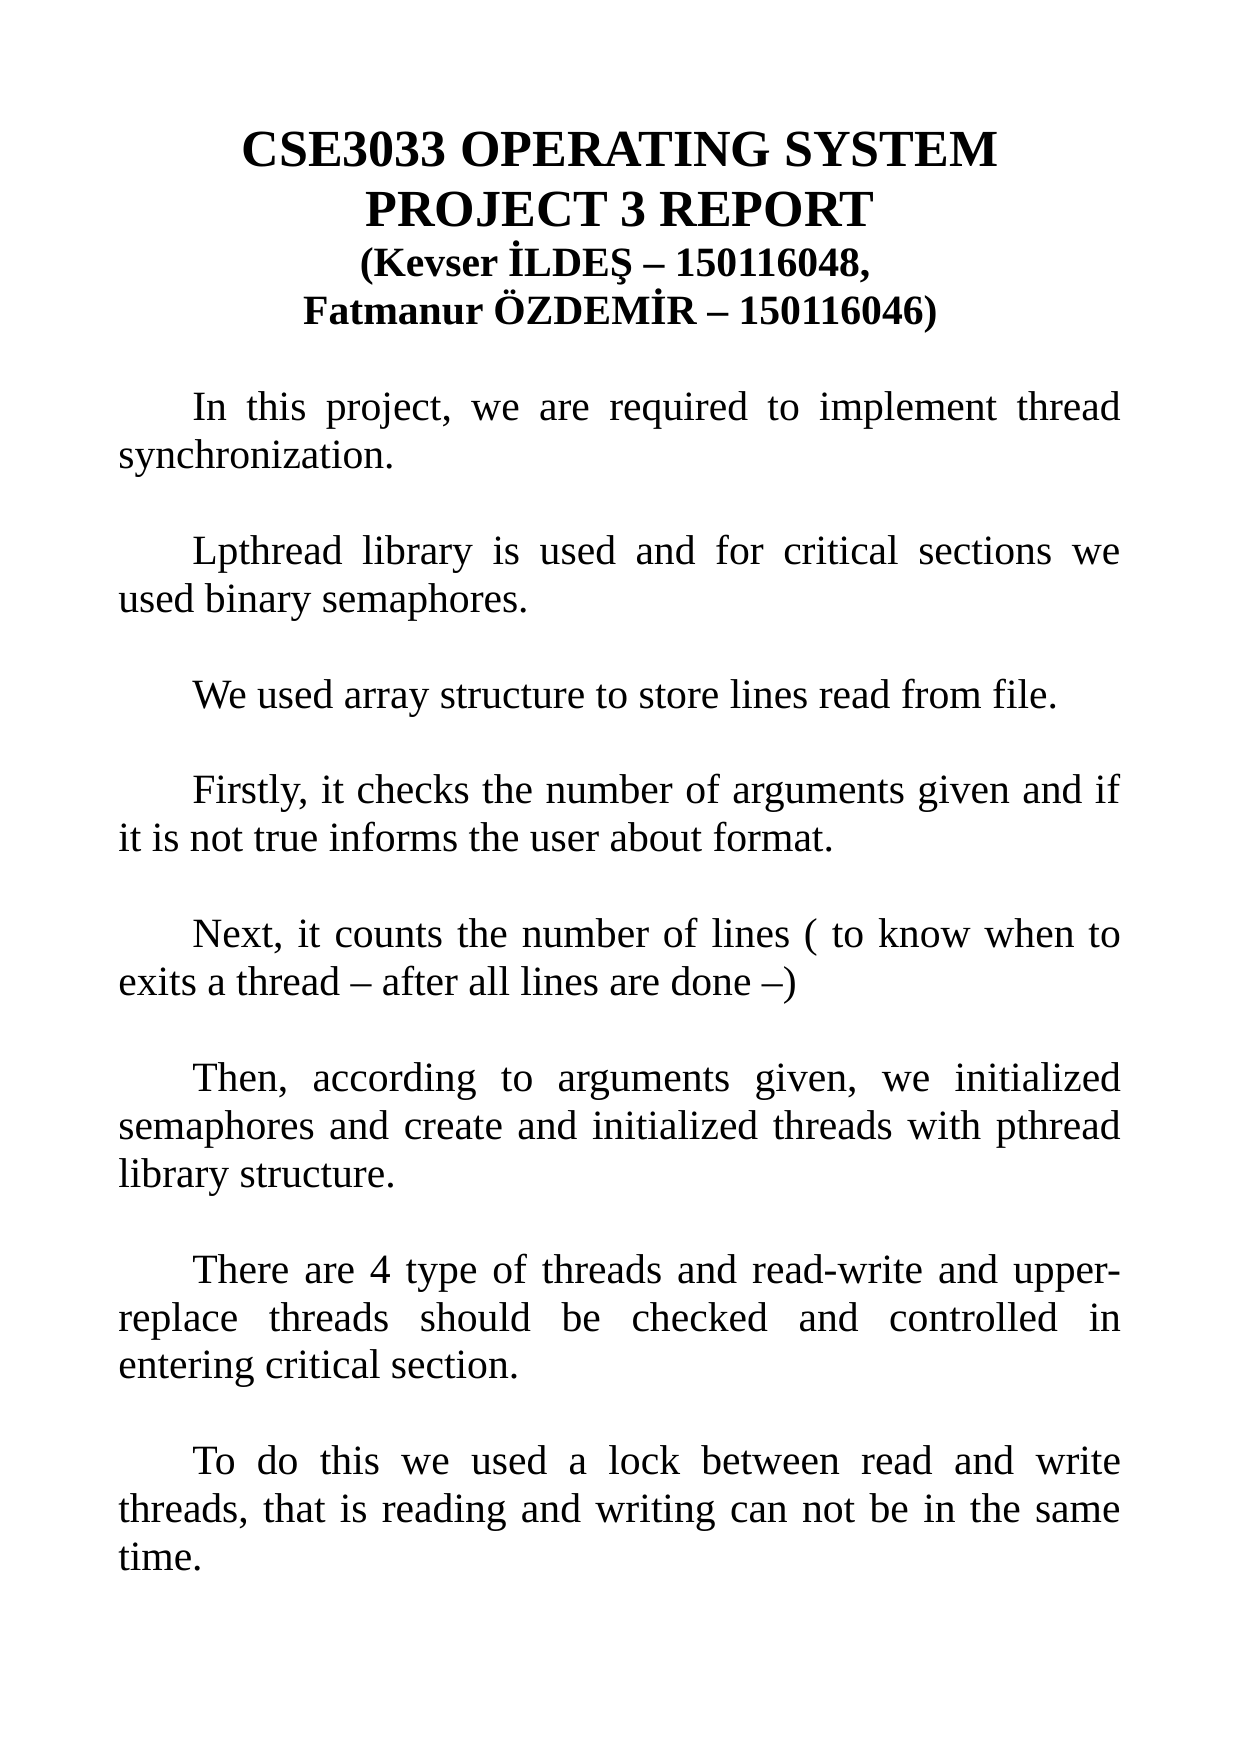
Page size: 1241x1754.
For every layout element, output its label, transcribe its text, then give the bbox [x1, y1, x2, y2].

text Firstly, it checks the number of arguments given and if it is not true informs the user about format. [118, 765, 1122, 861]
text We used array structure to store lines read from file. [118, 669, 1122, 717]
text There are 4 type of threads and read-write and upper-replace threads should be checked and controlled in entering critical section. [118, 1244, 1122, 1388]
text Next, it counts the number of lines ( to know when to exits a thread – after all lines are done –) [118, 909, 1122, 1004]
text Then, according to arguments given, we initialized semaphores and create and initialized threads with pthread library structure. [118, 1052, 1122, 1196]
text In this project, we are required to implement thread synchronization. [118, 382, 1122, 477]
text Lpthread library is used and for critical sections we used binary semaphores. [118, 525, 1122, 621]
text To do this we used a lock between read and write threads, that is reading and writing can not be in the same time. [118, 1436, 1122, 1579]
text (Kevser İLDEŞ – 150116048, [118, 238, 1122, 286]
text CSE3033 OPERATING SYSTEM PROJECT 3 REPORT [118, 118, 1122, 238]
text Fatmanur ÖZDEMİR – 150116046) [118, 286, 1122, 334]
